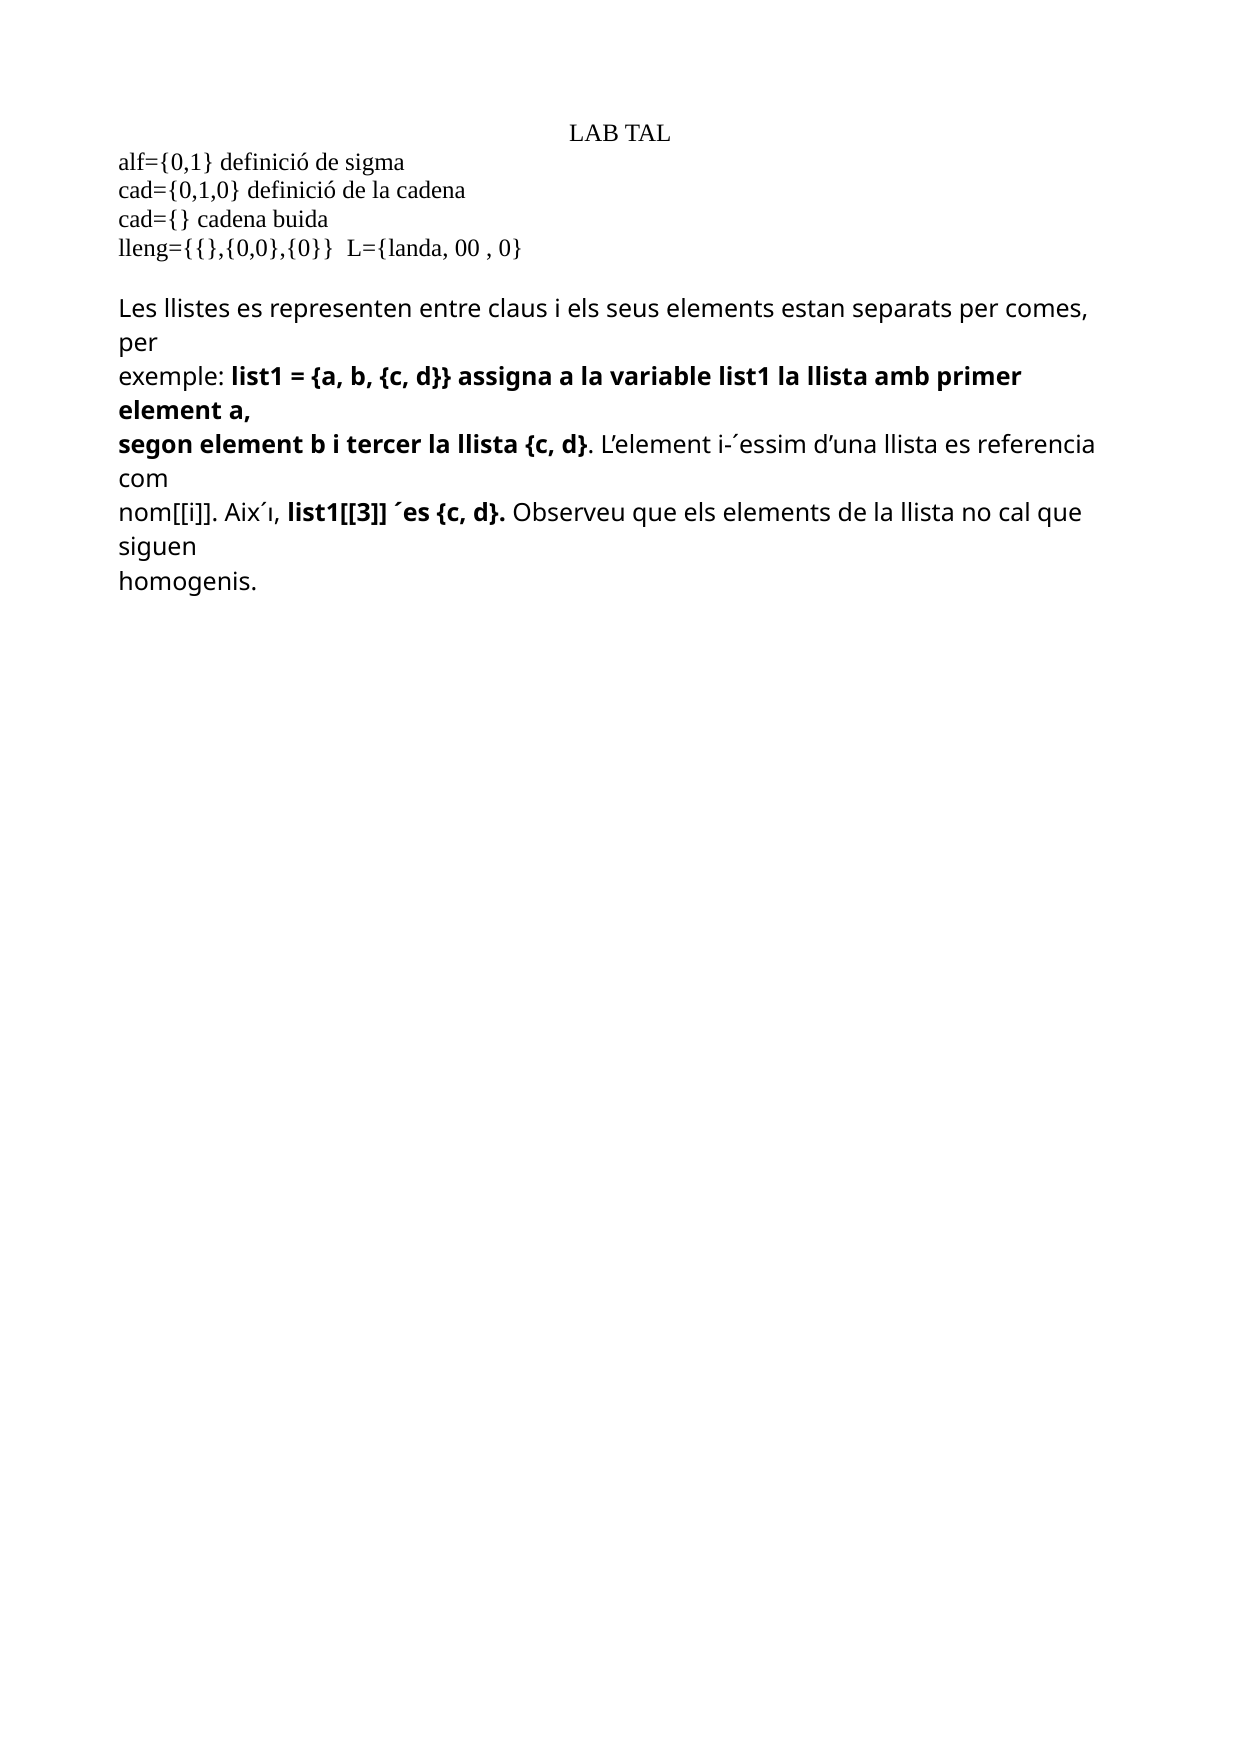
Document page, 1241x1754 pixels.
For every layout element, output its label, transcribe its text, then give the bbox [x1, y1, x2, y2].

text segon element b i tercer la llista {c, d}. L’element i-´essim d’una llista es referencia com [118, 427, 1122, 495]
text homogenis. [118, 563, 1122, 597]
text exemple: list1 = {a, b, {c, d}} assigna a la variable list1 la llista amb primer element a, [118, 359, 1122, 427]
text LAB TAL [118, 118, 1122, 147]
text nom[[i]]. Aix´ı, list1[[3]] ´es {c, d}. Observeu que els elements de la llista no cal que siguen [118, 495, 1122, 563]
text cad={0,1,0} definició de la cadena [118, 176, 1122, 204]
text lleng={{},{0,0},{0}} L={landa, 00 , 0} [118, 233, 1122, 262]
text Les llistes es representen entre claus i els seus elements estan separats per comes, per [118, 291, 1122, 359]
text cad={} cadena buida [118, 204, 1122, 233]
text alf={0,1} definició de sigma [118, 147, 1122, 176]
